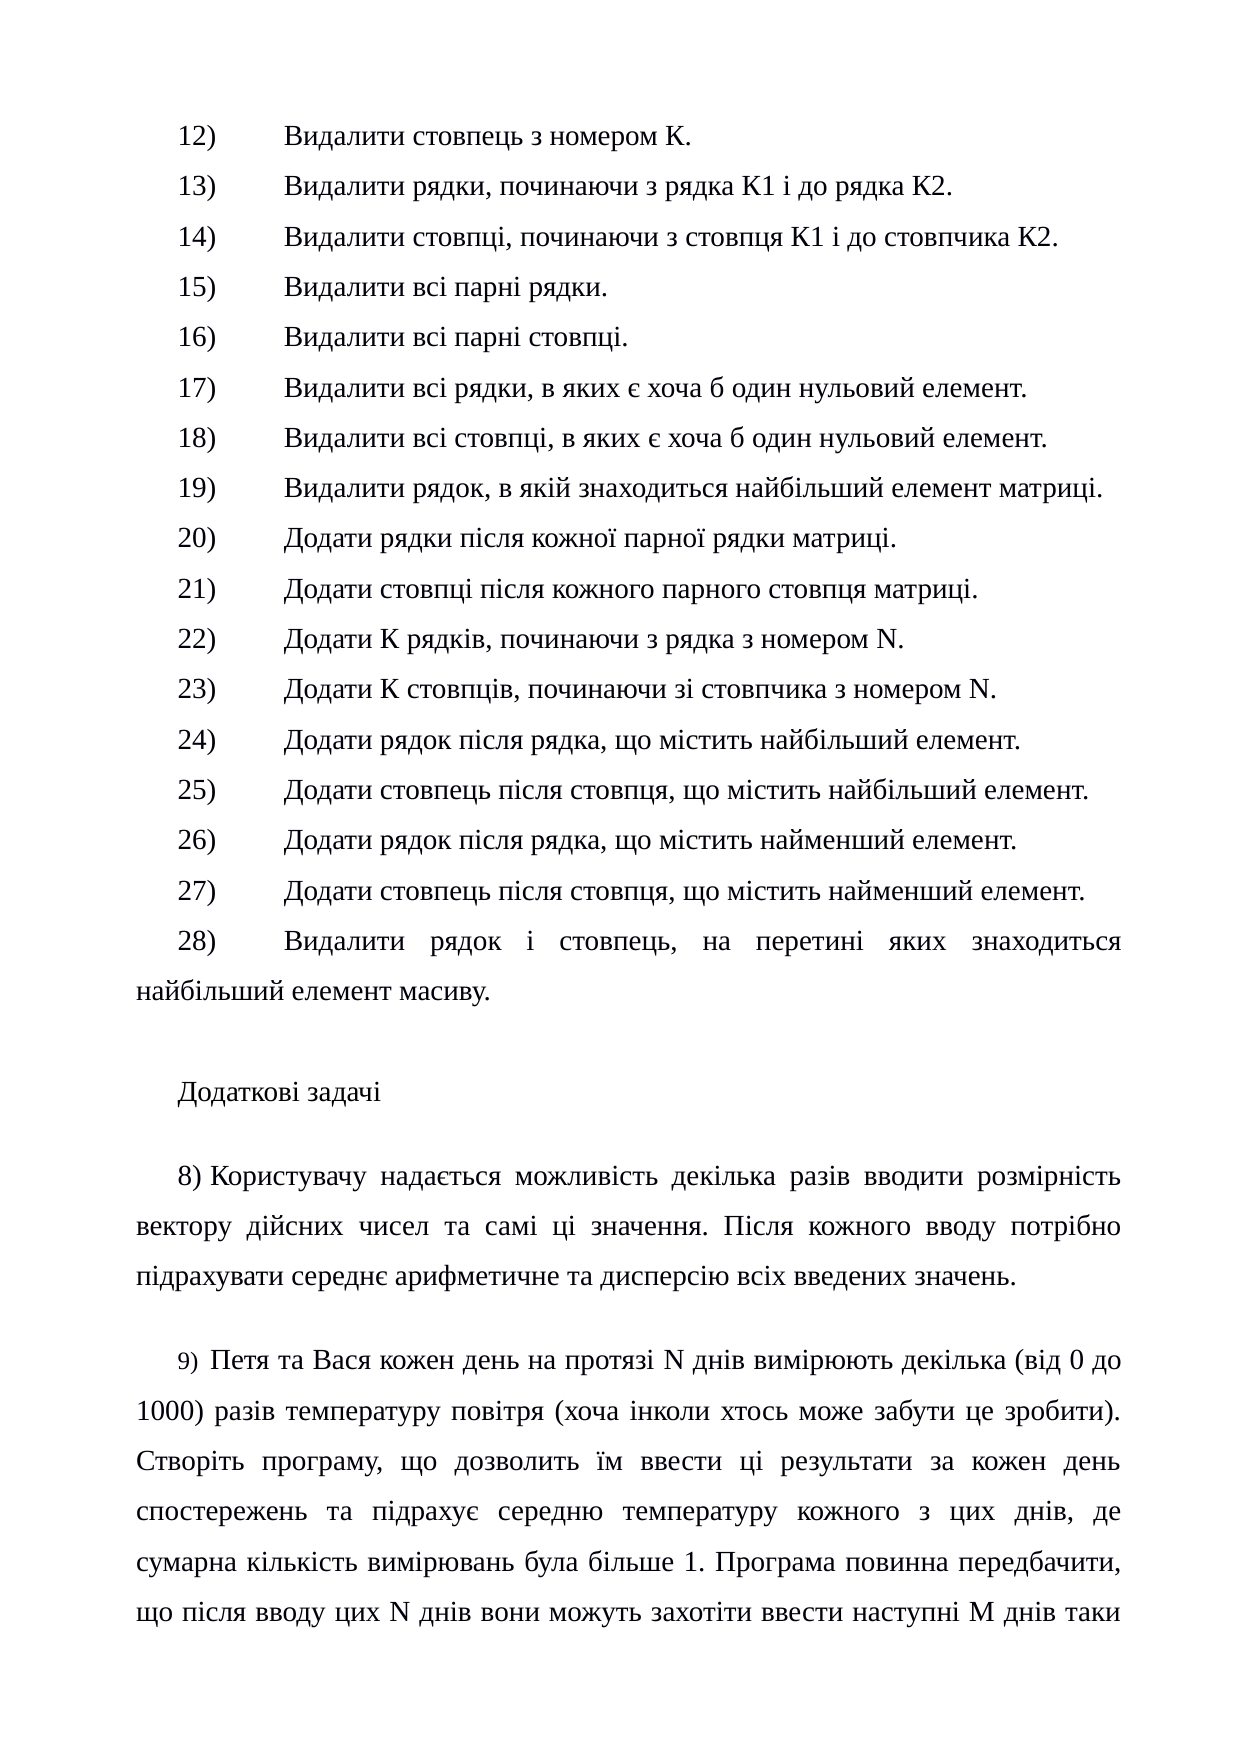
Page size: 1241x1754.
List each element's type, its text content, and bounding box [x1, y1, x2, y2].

list Додати стовпці після кожного парного стовпця матриці. [136, 571, 1122, 604]
list Додати рядки після кожної парної рядки матриці. [136, 521, 1122, 554]
list Петя та Вася кожен день на протязі N днів вимірюють декілька (від 0 до 1000) разів температуру повітря (хоча інколи хтось може забути це зробити). Створіть програму, що дозволить їм ввести ці результати за кожен день спостережень та підрахує середню температуру кожного з цих днів, де сумарна кількість вимірювань була більше 1. Програма повинна передбачити, що після вводу цих N днів вони можуть захотіти ввести наступні M днів таки [136, 1342, 1122, 1627]
list Додати стовпець після стовпця, що містить найбільший елемент. [136, 772, 1122, 806]
list Видалити рядок і стовпець, на перетині яких знаходиться найбільший елемент масиву. [136, 923, 1122, 1007]
list Додати рядок після рядка, що містить найбільший елемент. [136, 722, 1122, 755]
list Видалити всі стовпці, в яких є хоча б один нульовий елемент. [136, 420, 1122, 453]
list Додати рядок після рядка, що містить найменший елемент. [136, 822, 1122, 856]
list Видалити стовпці, починаючи з стовпця К1 і до стовпчика К2. [136, 219, 1122, 252]
list Видалити всі парні рядки. [136, 269, 1122, 303]
list Видалити всі парні стовпці. [136, 319, 1122, 353]
list Додати стовпець після стовпця, що містить найменший елемент. [136, 873, 1122, 906]
list Додати К стовпців, починаючи зі стовпчика з номером N. [136, 672, 1122, 705]
list Видалити рядки, починаючи з рядка К1 і до рядка К2. [136, 168, 1122, 202]
list Користувачу надається можливість декілька разів вводити розмірність вектору дійсних чисел та самі ці значення. Після кожного вводу потрібно підрахувати середнє арифметичне та дисперсію всіх введених значень. [136, 1158, 1122, 1292]
list Видалити стовпець з номером К. [136, 118, 1122, 152]
list Додати К рядків, починаючи з рядка з номером N. [136, 621, 1122, 655]
list Видалити всі рядки, в яких є хоча б один нульовий елемент. [136, 370, 1122, 403]
list Видалити рядок, в якій знаходиться найбільший елемент матриці. [136, 470, 1122, 504]
text Додаткові задачі [136, 1074, 1122, 1108]
